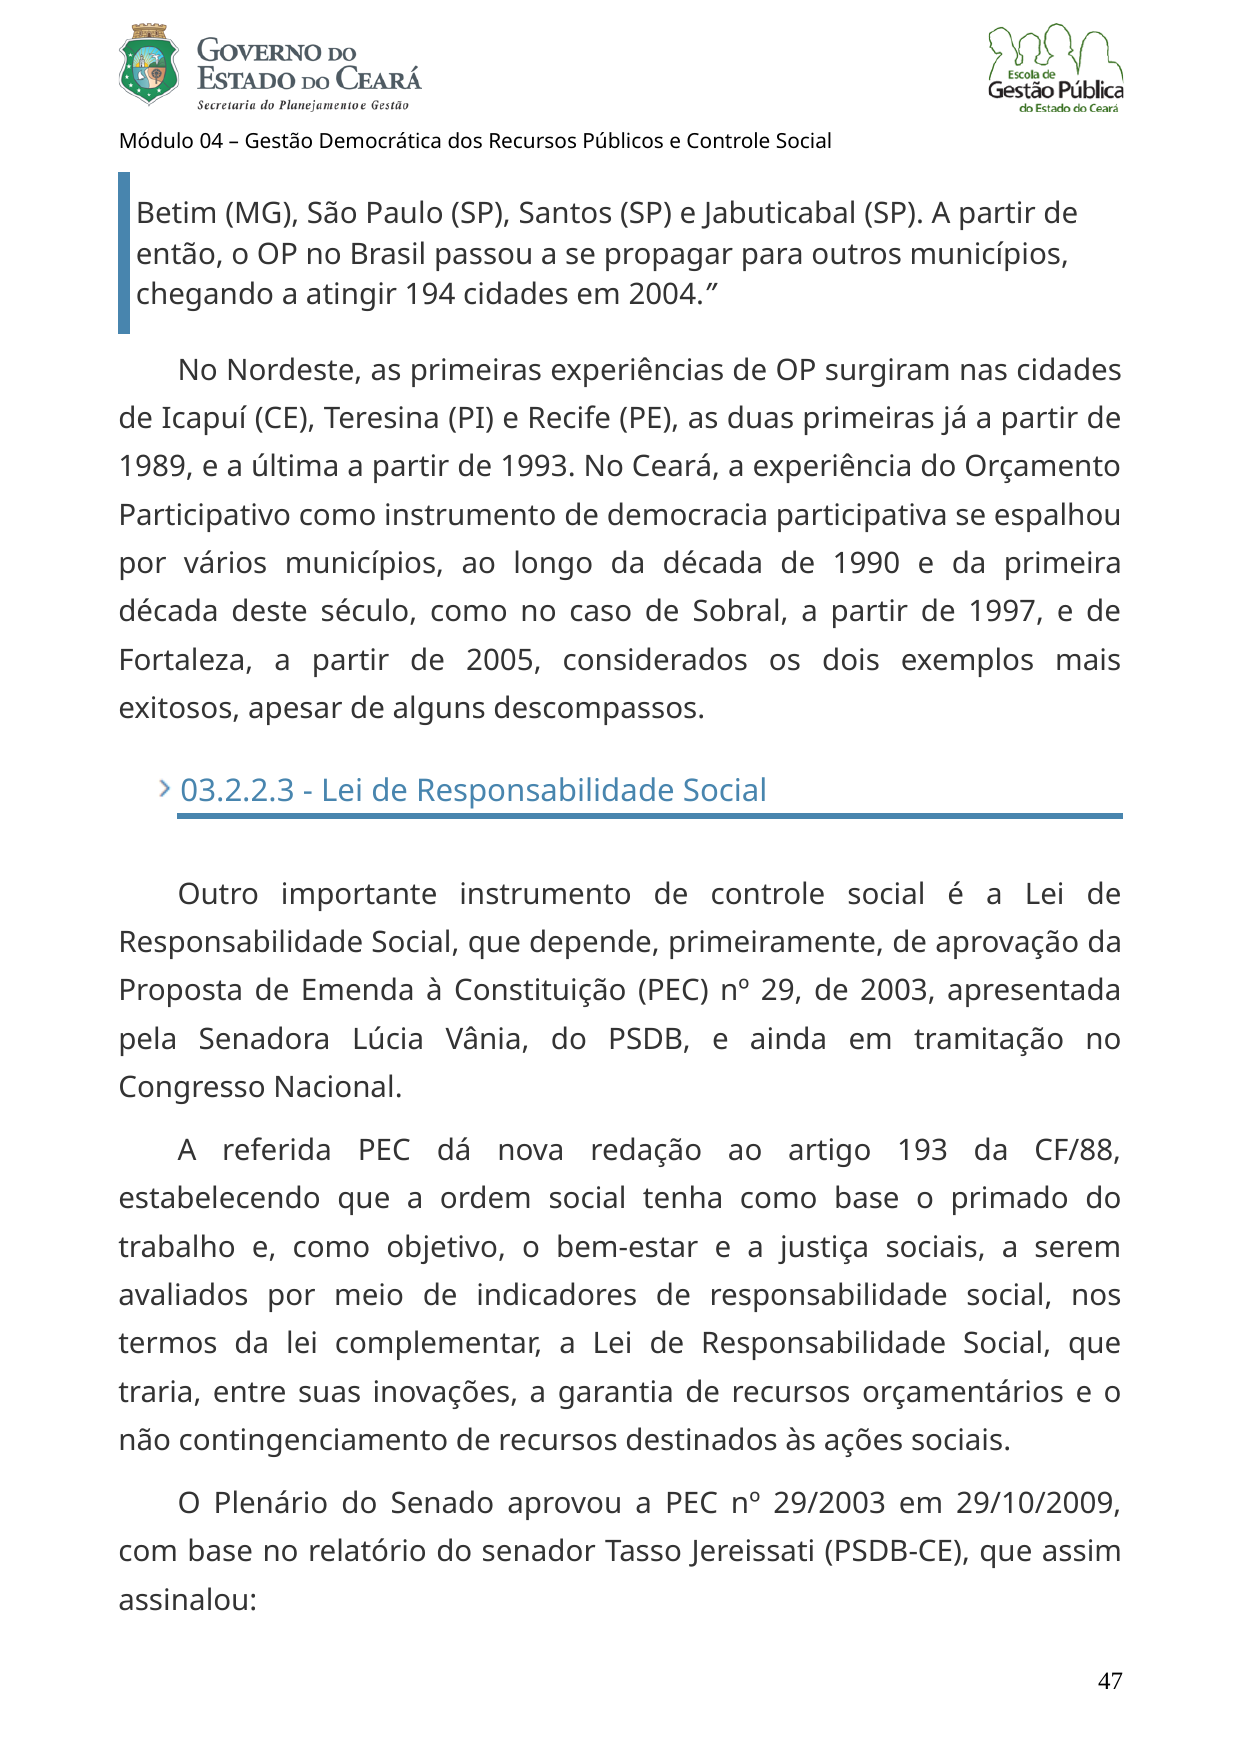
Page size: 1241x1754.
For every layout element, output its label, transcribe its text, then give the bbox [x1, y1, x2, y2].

table_header [118, 172, 130, 334]
text No Nordeste, as primeiras experiências de OP surgiram nas cidades de Icapuí (CE), Teresina (PI) e Recife (PE), as duas primeiras já a partir de 1989, e a última a partir de 1993. No Ceará, a experiência do Orçamento Participativo como instrumento de democracia participativa se espalhou por vários municípios, ao longo da década de 1990 e da primeira década deste século, como no caso de Sobral, a partir de 1997, e de Fortaleza, a partir de 2005, considerados os dois exemplos mais exitosos, apesar de alguns descompassos. [118, 348, 1123, 727]
text Outro importante instrumento de controle social é a Lei de Responsabilidade Social, que depende, primeiramente, de aprovação da Proposta de Emenda à Constituição (PEC) nº 29, de 2003, apresentada pela Senadora Lúcia Vânia, do PSDB, e ainda em tramitação no Congresso Nacional. [118, 872, 1123, 1106]
picture [118, 23, 1124, 112]
text O Plenário do Senado aprovou a PEC nº 29/2003 em 29/10/2009, com base no relatório do senador Tasso Jereissati (PSDB-CE), que assim assinalou: [118, 1482, 1123, 1619]
subtitle 03.2.2.3 - Lei de Responsabilidade Social [177, 765, 1123, 813]
table_header Betim (MG), São Paulo (SP), Santos (SP) e Jabuticabal (SP). A partir de então, o OP no Brasil passou a se propagar para outros municípios, chegando a atingir 194 cidades em 2004.” [130, 172, 1123, 334]
text A referida PEC dá nova redação ao artigo 193 da CF/88, estabelecendo que a ordem social tenha como base o primado do trabalho e, como objetivo, o bem-estar e a justiça sociais, a serem avaliados por meio de indicadores de responsabilidade social, nos termos da lei complementar, a Lei de Responsabilidade Social, que traria, entre suas inovações, a garantia de recursos orçamentários e o não contingenciamento de recursos destinados às ações sociais. [118, 1129, 1123, 1459]
picture [152, 775, 176, 805]
